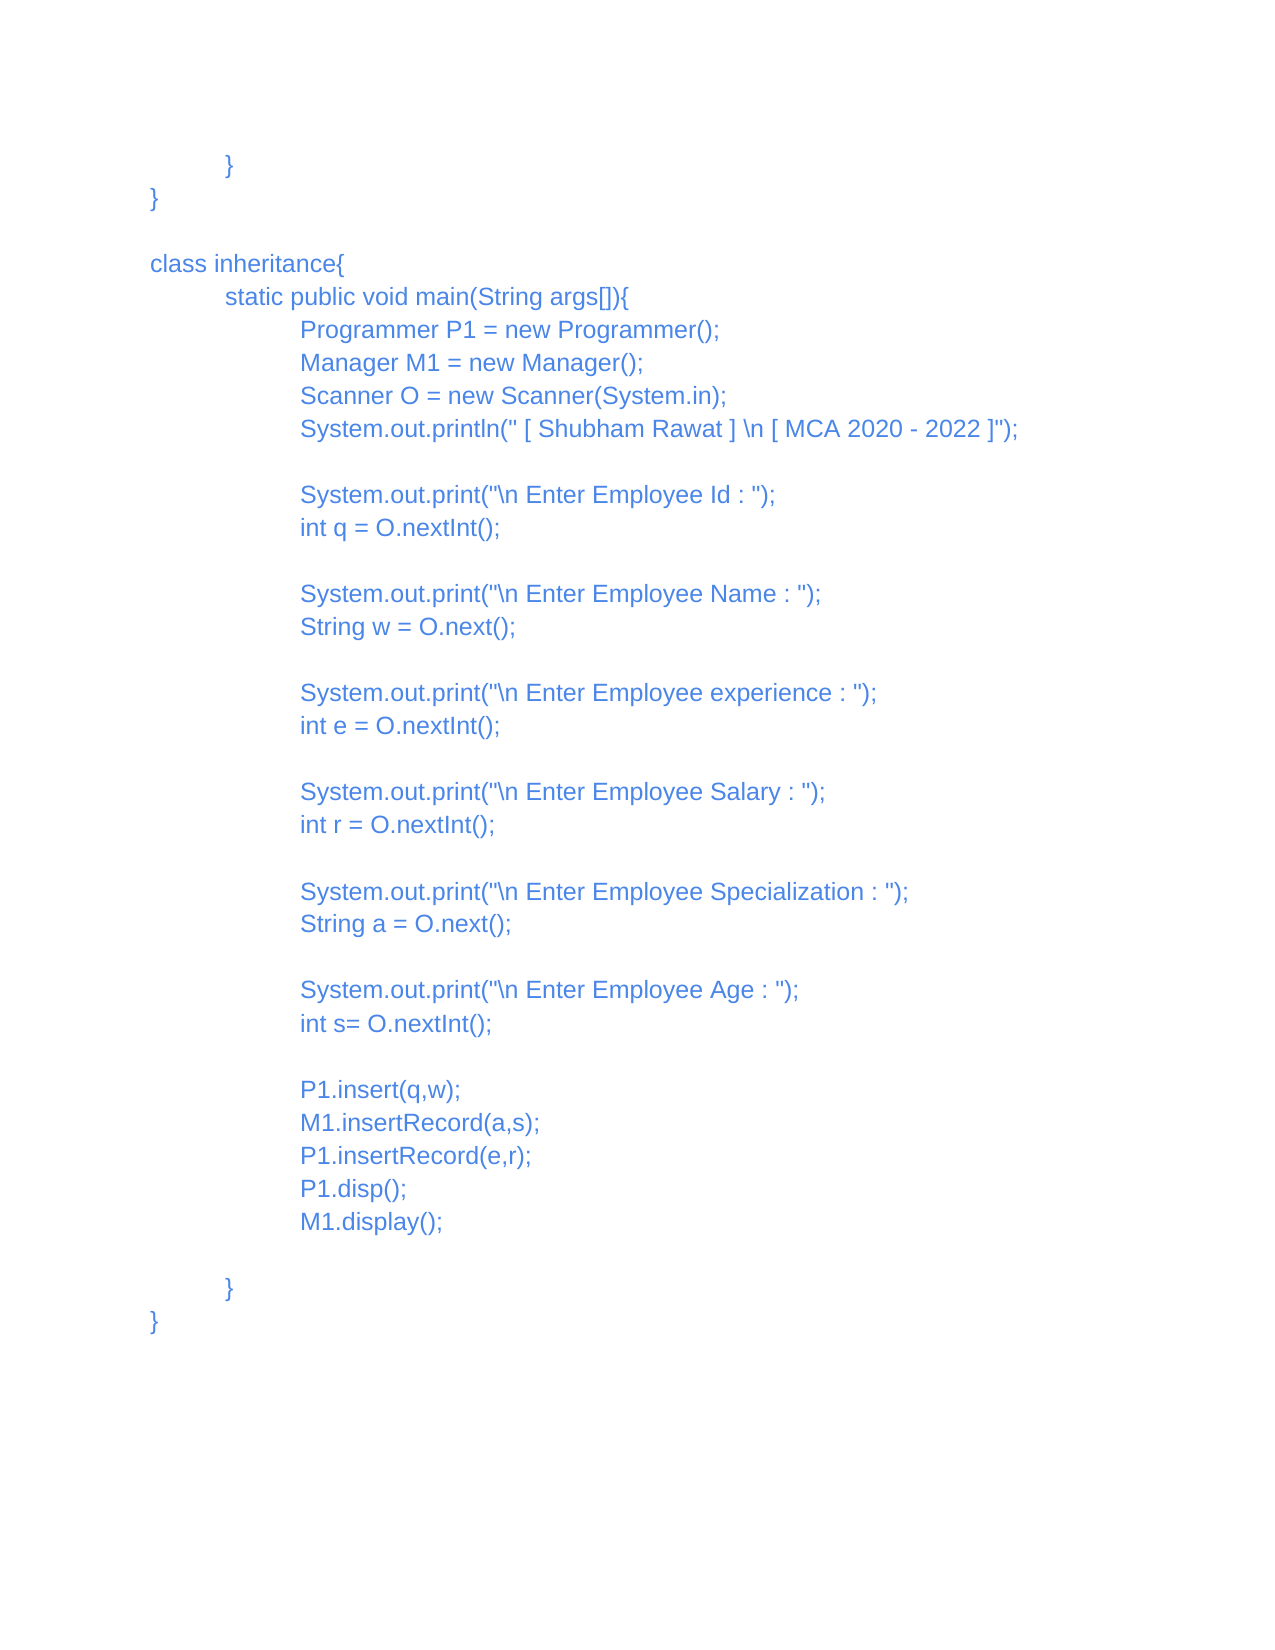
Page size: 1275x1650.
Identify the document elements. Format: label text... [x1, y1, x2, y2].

text System.out.println(" [ Shubham Rawat ] \n [ MCA 2020 - 2022 ]"); [150, 414, 1125, 443]
text } [150, 1273, 1125, 1301]
text M1.insertRecord(a,s); [150, 1108, 1125, 1136]
text static public void main(String args[]){ [150, 282, 1125, 311]
text System.out.print("\n Enter Employee Id : "); [150, 480, 1125, 509]
text } [150, 183, 1125, 212]
text String w = O.next(); [150, 612, 1125, 641]
text } [150, 1306, 1125, 1334]
text Manager M1 = new Manager(); [150, 348, 1125, 377]
text } [150, 150, 1125, 179]
text System.out.print("\n Enter Employee Salary : "); [150, 777, 1125, 806]
text M1.display(); [150, 1207, 1125, 1235]
text Scanner O = new Scanner(System.in); [150, 381, 1125, 410]
text P1.insert(q,w); [150, 1074, 1125, 1103]
text class inheritance{ [150, 249, 1125, 278]
text int e = O.nextInt(); [150, 711, 1125, 740]
text int s= O.nextInt(); [150, 1008, 1125, 1037]
text System.out.print("\n Enter Employee Age : "); [150, 976, 1125, 1004]
text P1.insertRecord(e,r); [150, 1141, 1125, 1169]
text System.out.print("\n Enter Employee experience : "); [150, 678, 1125, 707]
text int r = O.nextInt(); [150, 810, 1125, 839]
text String a = O.next(); [150, 909, 1125, 938]
text System.out.print("\n Enter Employee Specialization : "); [150, 876, 1125, 905]
text System.out.print("\n Enter Employee Name : "); [150, 579, 1125, 608]
text int q = O.nextInt(); [150, 513, 1125, 542]
text Programmer P1 = new Programmer(); [150, 315, 1125, 344]
text P1.disp(); [150, 1174, 1125, 1202]
